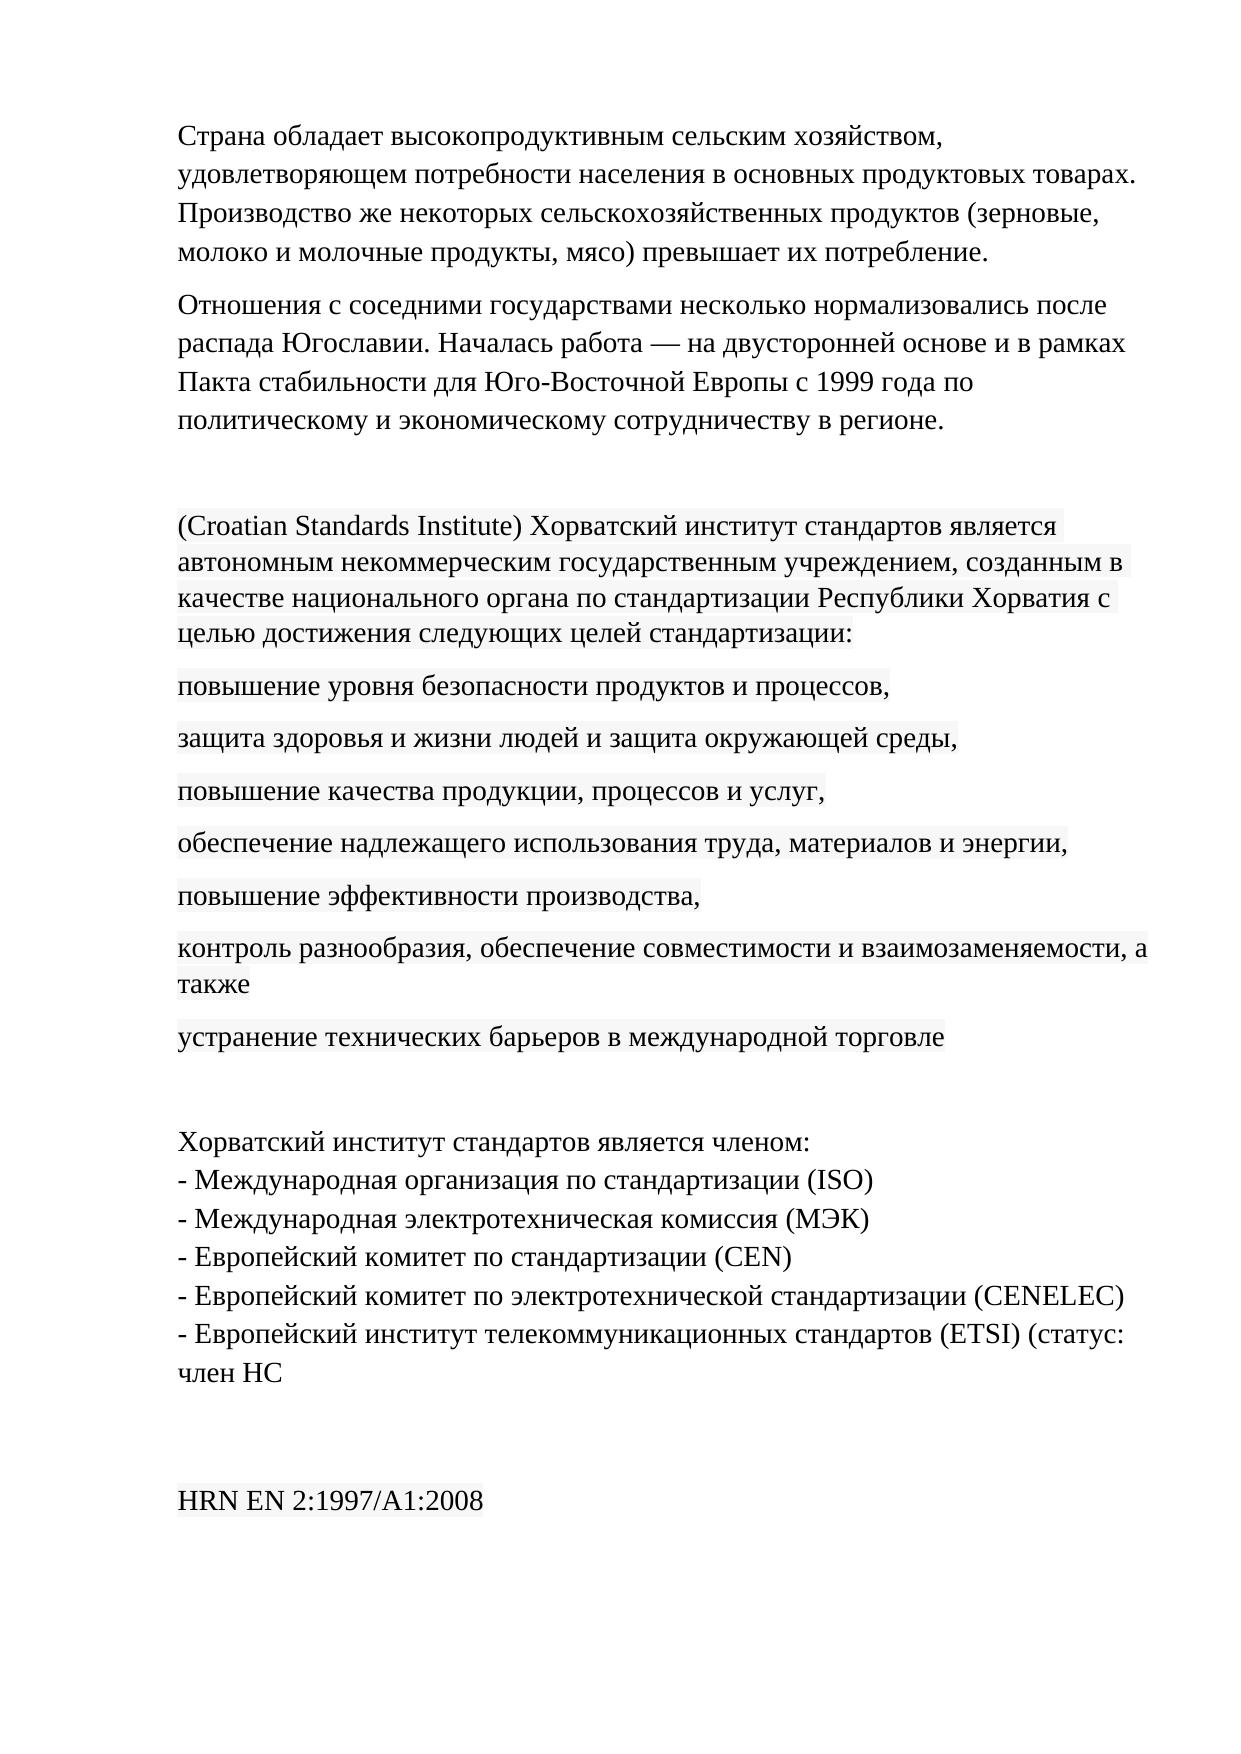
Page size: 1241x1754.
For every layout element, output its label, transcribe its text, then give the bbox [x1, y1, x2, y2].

text контроль разнообразия, обеспечение совместимости и взаимозаменяемости, а также [177, 931, 1152, 1000]
text - Международная организация по стандартизации (ISO) [177, 1162, 1152, 1196]
text Отношения с соседними государствами несколько нормализовались после распада Югославии. Началась работа — на двусторонней основе и в рамках Пакта стабильности для Юго-Восточной Европы с 1999 года по политическому и экономическому сотрудничеству в регионе. [177, 287, 1152, 436]
text Хорватский институт стандартов является членом: [177, 1124, 1152, 1157]
text обеспечение надлежащего использования труда, материалов и энергии, [177, 826, 1152, 859]
text (Croatian Standards Institute) Хорватский институт стандартов является автономным некоммерческим государственным учреждением, созданным в качестве национального органа по стандартизации Республики Хорватия с целью достижения следующих целей стандартизации: [177, 508, 1152, 649]
text защита здоровья и жизни людей и защита окружающей среды, [177, 721, 1152, 754]
text - Международная электротехническая комиссия (МЭК) [177, 1201, 1152, 1234]
text повышение качества продукции, процессов и услуг, [177, 773, 1152, 807]
text - Европейский комитет по стандартизации (CEN) [177, 1239, 1152, 1273]
text устранение технических барьеров в международной торговле [177, 1019, 1152, 1052]
text - Европейский институт телекоммуникационных стандартов (ETSI) (статус: член НС [177, 1317, 1152, 1389]
text - Европейский комитет по электротехнической стандартизации (CENELEC) [177, 1278, 1152, 1312]
text повышение уровня безопасности продуктов и процессов, [177, 668, 1152, 702]
text Страна обладает высокопродуктивным сельским хозяйством, удовлетворяющем потребности населения в основных продуктовых товарах. Производство же некоторых сельскохозяйственных продуктов (зерновые, молоко и молочные продукты, мясо) превышает их потребление. [177, 118, 1152, 267]
text HRN EN 2:1997/A1:2008 [177, 1483, 1152, 1517]
text повышение эффективности производства, [177, 878, 1152, 912]
